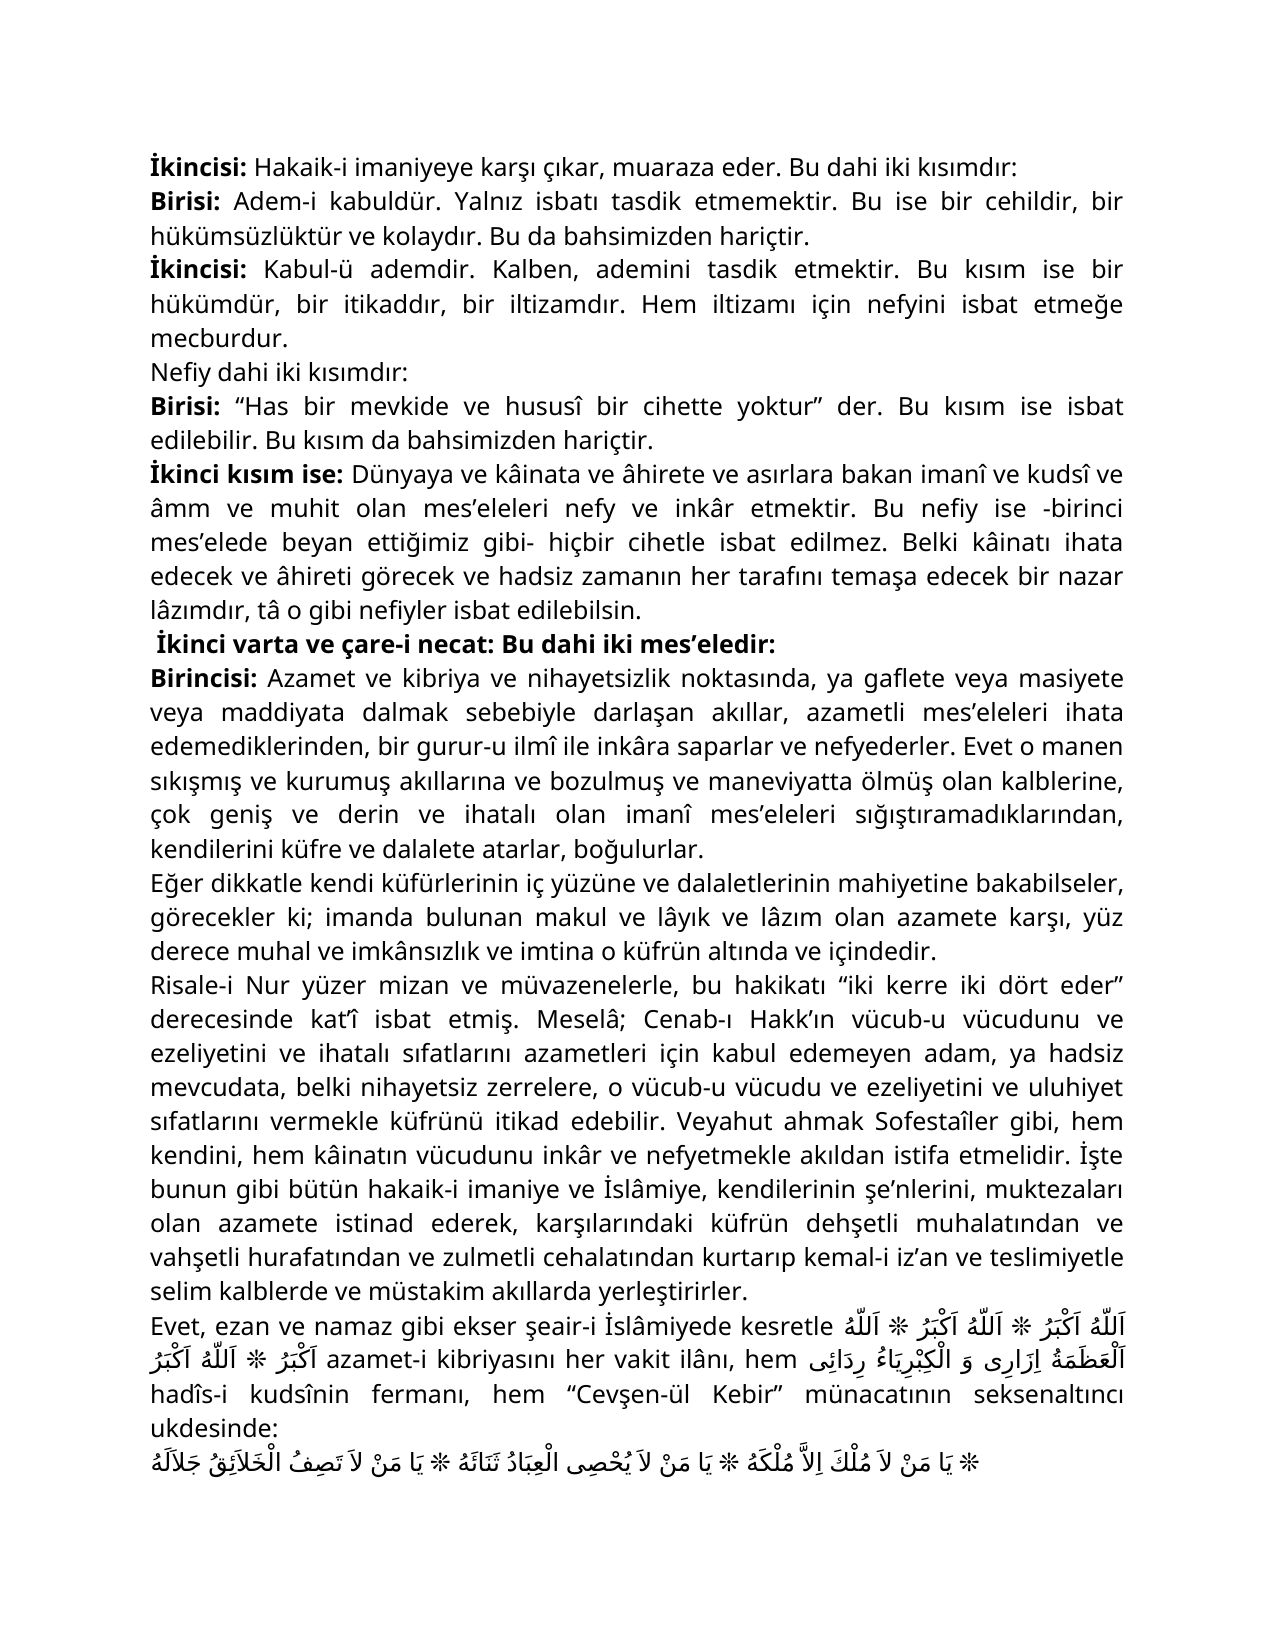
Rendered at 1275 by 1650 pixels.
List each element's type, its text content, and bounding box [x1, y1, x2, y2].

text Birincisi: Azamet ve kibriya ve nihayetsizlik noktasında, ya gaflete veya masiyete veya maddiyata dalmak sebebiyle darlaşan akıllar, azametli mes’eleleri ihata edemediklerinden, bir gurur-u ilmî ile inkâra saparlar ve nefyederler. Evet o manen sıkışmış ve kurumuş akıllarına ve bozulmuş ve maneviyatta ölmüş olan kalblerine, çok geniş ve derin ve ihatalı olan imanî mes’eleleri sığıştıramadıklarından, kendilerini küfre ve dalalete atarlar, boğulurlar. [150, 661, 1125, 865]
text يَا مَنْ لاَ مُلْكَ اِلاَّ مُلْكَهُ ❊ يَا مَنْ لاَ يُحْصِى الْعِبَادُ ثَنَائَهُ ❊ يَا مَنْ لاَ تَصِفُ الْخَلاَئِقُ جَلاَلَهُ ❊ [150, 1444, 1125, 1478]
text İkinci varta ve çare-i necat: Bu dahi iki mes’eledir: [150, 627, 1125, 661]
text Risale-i Nur yüzer mizan ve müvazenelerle, bu hakikatı “iki kerre iki dört eder” derecesinde kat’î isbat etmiş. Meselâ; Cenab-ı Hakk’ın vücub-u vücudunu ve ezeliyetini ve ihatalı sıfatlarını azametleri için kabul edemeyen adam, ya hadsiz mevcudata, belki nihayetsiz zerrelere, o vücub-u vücudu ve ezeliyetini ve uluhiyet sıfatlarını vermekle küfrünü itikad edebilir. Veyahut ahmak Sofestaîler gibi, hem kendini, hem kâinatın vücudunu inkâr ve nefyetmekle akıldan istifa etmelidir. İşte bunun gibi bütün hakaik-i imaniye ve İslâmiye, kendilerinin şe’nlerini, muktezaları olan azamete istinad ederek, karşılarındaki küfrün dehşetli muhalatından ve vahşetli hurafatından ve zulmetli cehalatından kurtarıp kemal-i iz’an ve teslimiyetle selim kalblerde ve müstakim akıllarda yerleştirirler. [150, 967, 1125, 1308]
text İkincisi: Kabul-ü ademdir. Kalben, ademini tasdik etmektir. Bu kısım ise bir hükümdür, bir itikaddır, bir iltizamdır. Hem iltizamı için nefyini isbat etmeğe mecburdur. [150, 252, 1125, 354]
text İkincisi: Hakaik-i imaniyeye karşı çıkar, muaraza eder. Bu dahi iki kısımdır: [150, 150, 1125, 184]
text Evet, ezan ve namaz gibi ekser şeair-i İslâmiyede kesretle اَللّهُ اَكْبَرُ ❊ اَللّهُ اَكْبَرُ ❊ اَللّهُ اَكْبَرُ ❊ اَللّهُ اَكْبَرُ azamet-i kibriyasını her vakit ilânı, hem اَلْعَظَمَةُ اِزَارِى وَ الْكِبْرِيَاءُ رِدَائِى hadîs-i kudsînin fermanı, hem “Cevşen-ül Kebir” münacatının seksenaltıncı ukdesinde: [150, 1308, 1125, 1444]
text İkinci kısım ise: Dünyaya ve kâinata ve âhirete ve asırlara bakan imanî ve kudsî ve âmm ve muhit olan mes’eleleri nefy ve inkâr etmektir. Bu nefiy ise -birinci mes’elede beyan ettiğimiz gibi- hiçbir cihetle isbat edilmez. Belki kâinatı ihata edecek ve âhireti görecek ve hadsiz zamanın her tarafını temaşa edecek bir nazar lâzımdır, tâ o gibi nefiyler isbat edilebilsin. [150, 457, 1125, 627]
text Birisi: Adem-i kabuldür. Yalnız isbatı tasdik etmemektir. Bu ise bir cehildir, bir hükümsüzlüktür ve kolaydır. Bu da bahsimizden hariçtir. [150, 184, 1125, 252]
text Eğer dikkatle kendi küfürlerinin iç yüzüne ve dalaletlerinin mahiyetine bakabilseler, görecekler ki; imanda bulunan makul ve lâyık ve lâzım olan azamete karşı, yüz derece muhal ve imkânsızlık ve imtina o küfrün altında ve içindedir. [150, 865, 1125, 967]
text Nefiy dahi iki kısımdır: [150, 354, 1125, 388]
text Birisi: “Has bir mevkide ve hususî bir cihette yoktur” der. Bu kısım ise isbat edilebilir. Bu kısım da bahsimizden hariçtir. [150, 388, 1125, 457]
